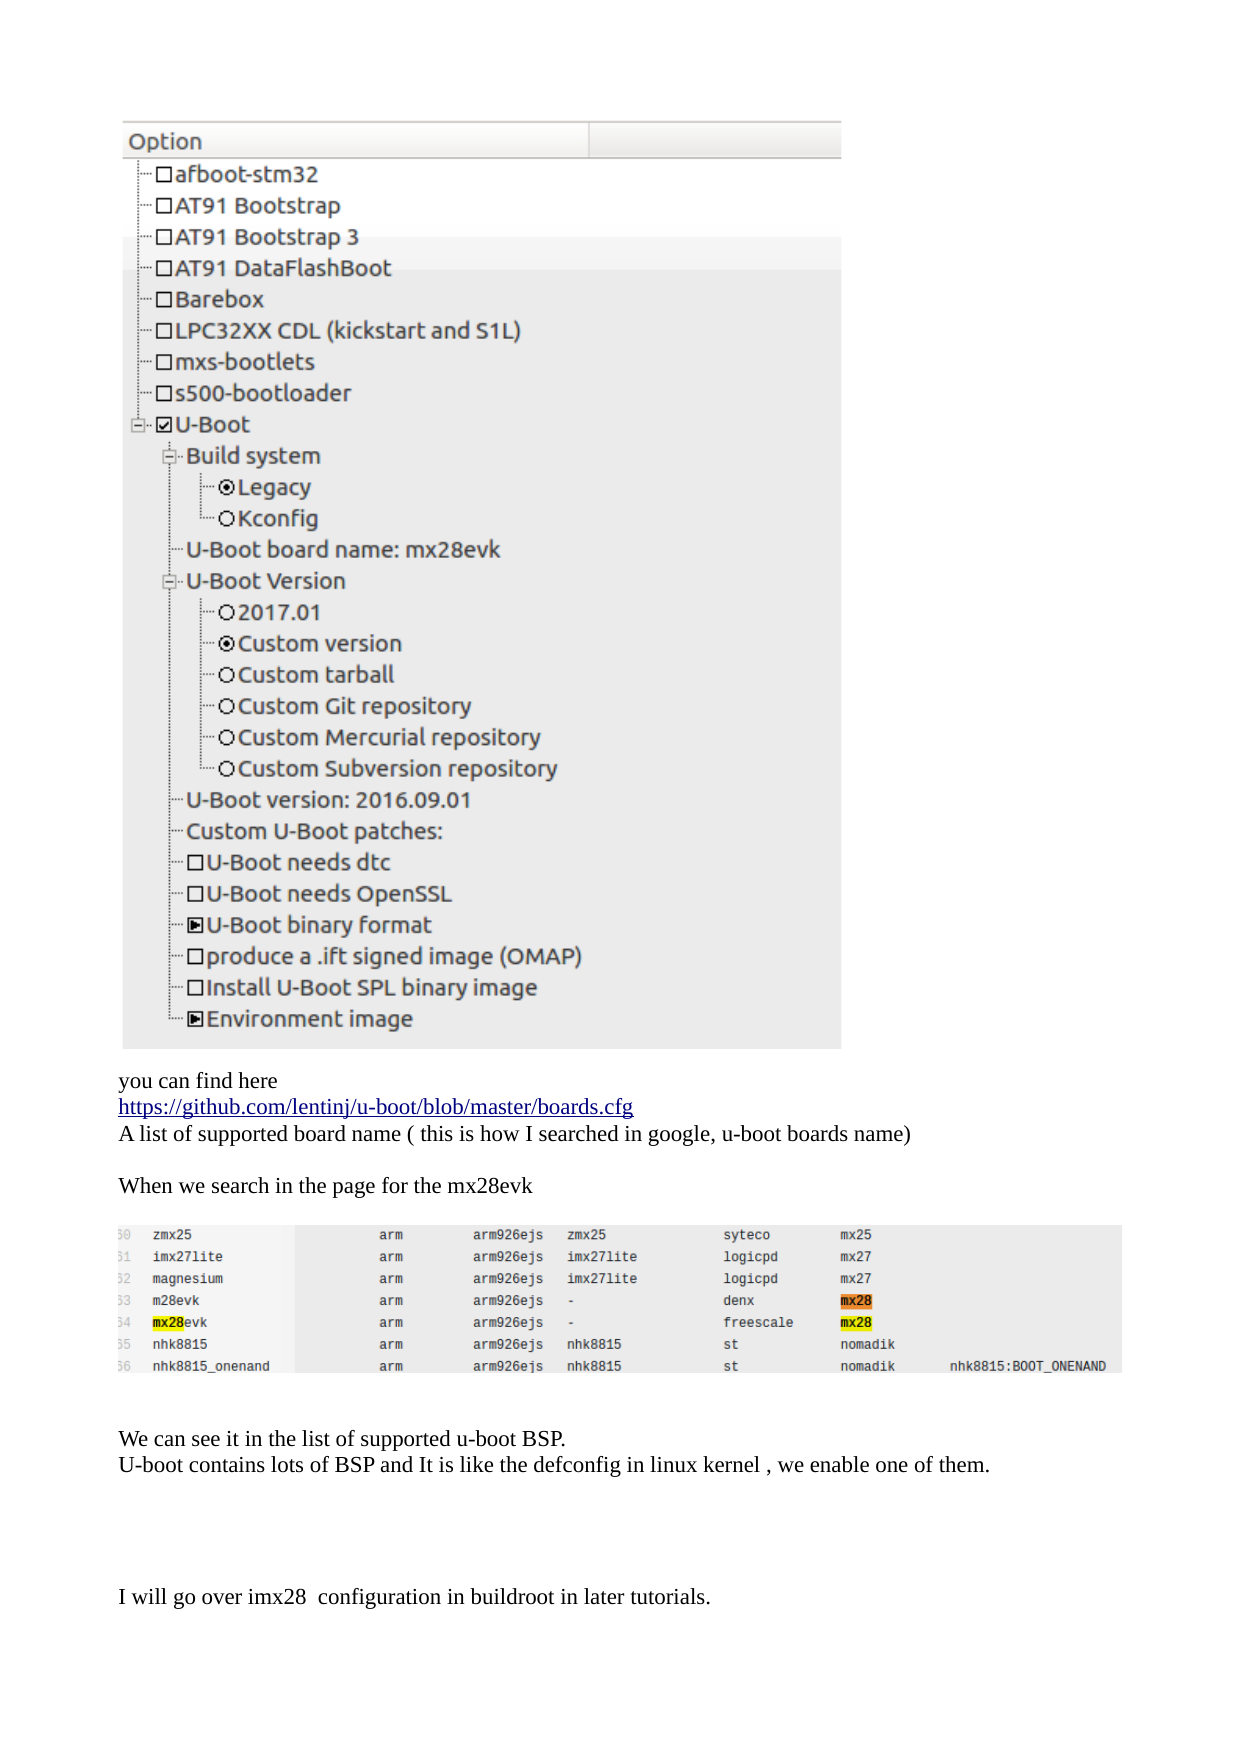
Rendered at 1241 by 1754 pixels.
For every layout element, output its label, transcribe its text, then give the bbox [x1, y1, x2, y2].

text https://github.com/lentinj/u-boot/blob/master/boards.cfg [118, 1093, 1122, 1119]
text I will go over imx28 configuration in buildroot in later tutorials. [118, 1583, 1122, 1609]
picture [118, 1225, 1123, 1373]
text you can find here [118, 1067, 1122, 1093]
text U-boot contains lots of BSP and It is like the defconfig in linux kernel , we enable one of them. [118, 1451, 1122, 1478]
picture [122, 120, 842, 1049]
text We can see it in the list of supported u-boot BSP. [118, 1425, 1122, 1451]
text When we search in the page for the mx28evk [118, 1172, 1122, 1199]
text A list of supported board name ( this is how I searched in google, u-boot boards name) [118, 1119, 1122, 1146]
